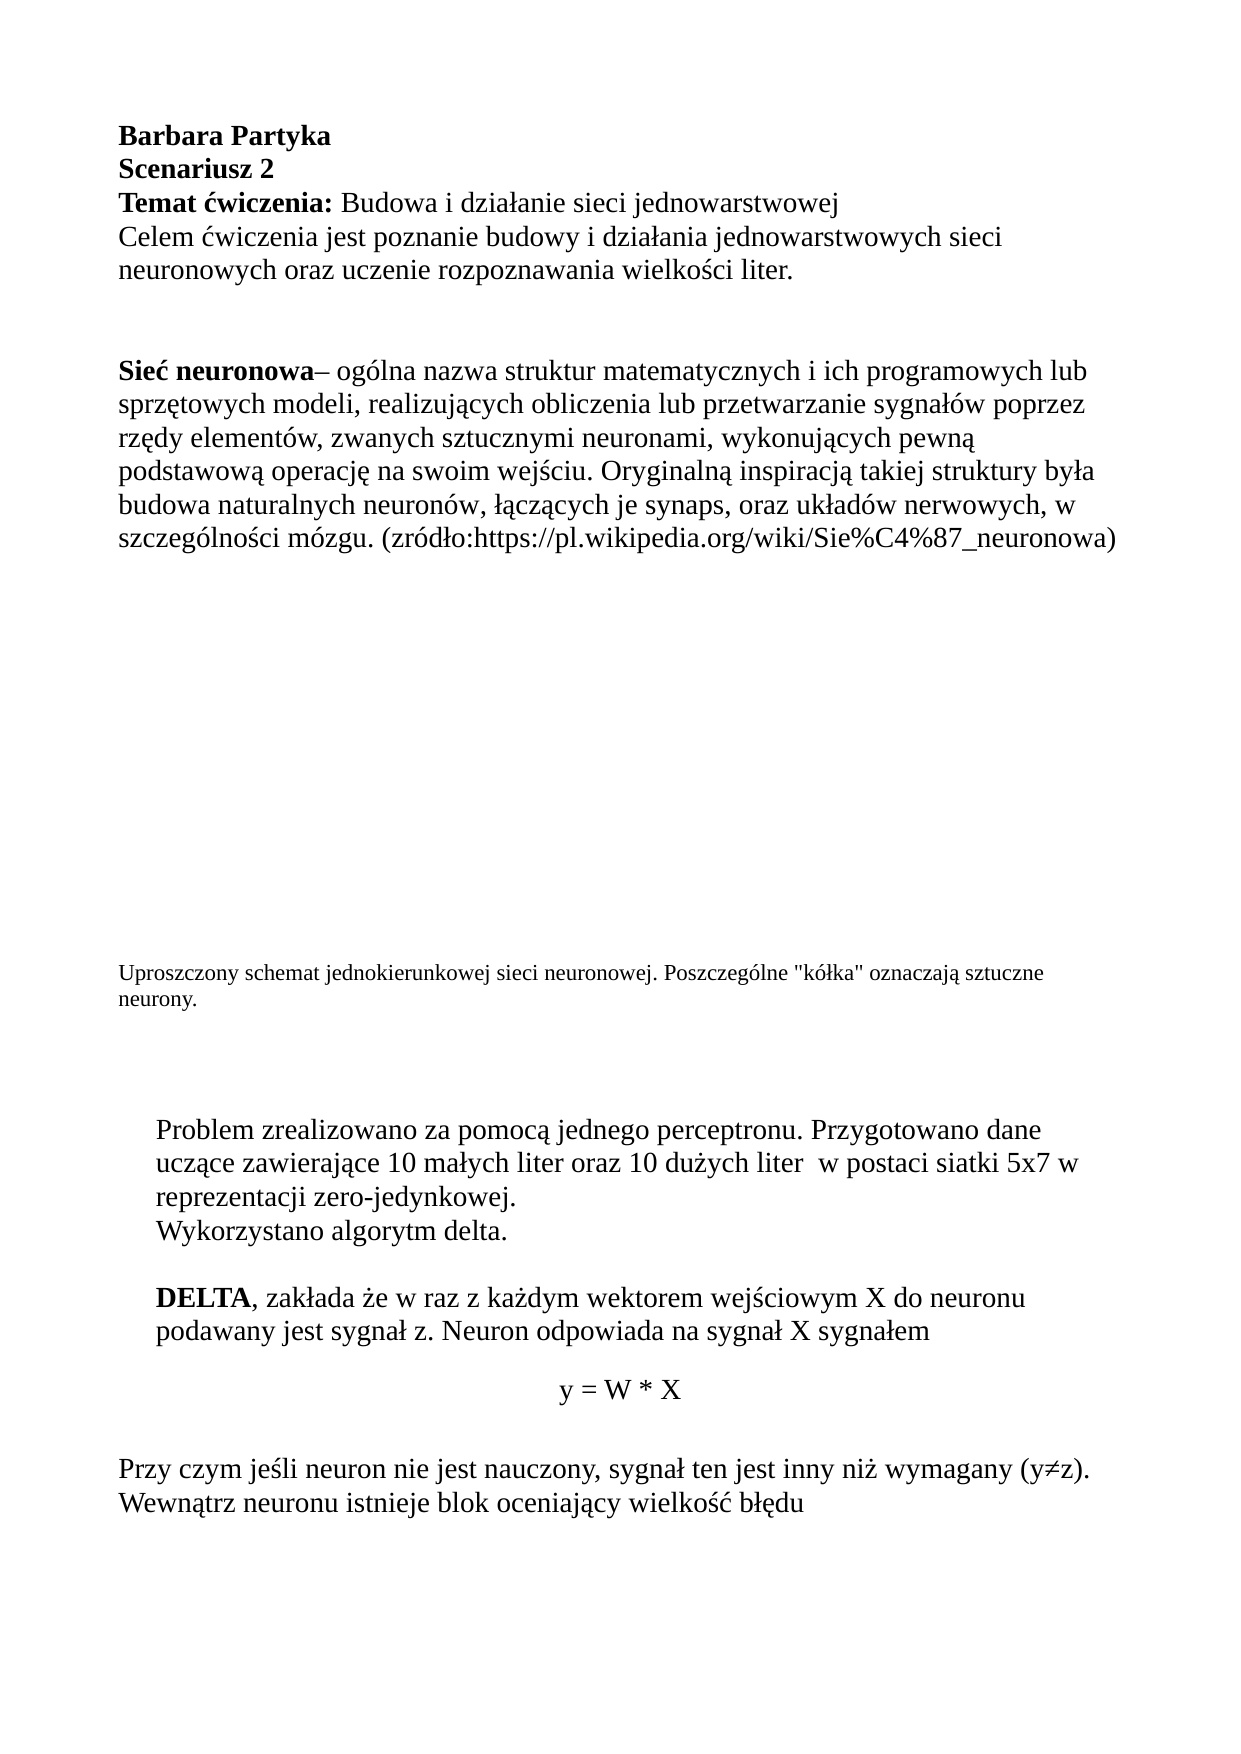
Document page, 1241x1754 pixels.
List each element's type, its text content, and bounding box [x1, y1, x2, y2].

text Uproszczony schemat jednokierunkowej sieci neuronowej. Poszczególne "kółka" oznaczają sztuczne neurony. [118, 959, 1122, 1011]
text Przy czym jeśli neuron nie jest nauczony, sygnał ten jest inny niż wymagany (y≠z). Wewnątrz neuronu istnieje blok oceniający wielkość błędu [118, 1418, 1122, 1518]
text Barbara Partyka [118, 118, 1122, 152]
text Scenariusz 2 [118, 152, 1122, 185]
text Sieć neuronowa– ogólna nazwa struktur matematycznych i ich programowych lub sprzętowych modeli, realizujących obliczenia lub przetwarzanie sygnałów poprzez rzędy elementów, zwanych sztucznymi neuronami, wykonujących pewną podstawową operację na swoim wejściu. Oryginalną inspiracją takiej struktury była budowa naturalnych neuronów, łączących je synaps, oraz układów nerwowych, w szczególności mózgu. (zródło:https://pl.wikipedia.org/wiki/Sie%C4%87_neuronowa) [118, 353, 1122, 554]
text Problem zrealizowano za pomocą jednego perceptronu. Przygotowano dane uczące zawierające 10 małych liter oraz 10 dużych liter w postaci siatki 5x7 w reprezentacji zero-jedynkowej. [156, 1112, 1122, 1213]
subtitle y = W * X [118, 1372, 1122, 1405]
text DELTA, zakłada że w raz z każdym wektorem wejściowym X do neuronu podawany jest sygnał z. Neuron odpowiada na sygnał X sygnałem [156, 1280, 1122, 1347]
text Celem ćwiczenia jest poznanie budowy i działania jednowarstwowych sieci neuronowych oraz uczenie rozpoznawania wielkości liter. [118, 219, 1122, 286]
text Wykorzystano algorytm delta. [156, 1213, 1122, 1246]
text Temat ćwiczenia: Budowa i działanie sieci jednowarstwowej [118, 185, 1122, 219]
